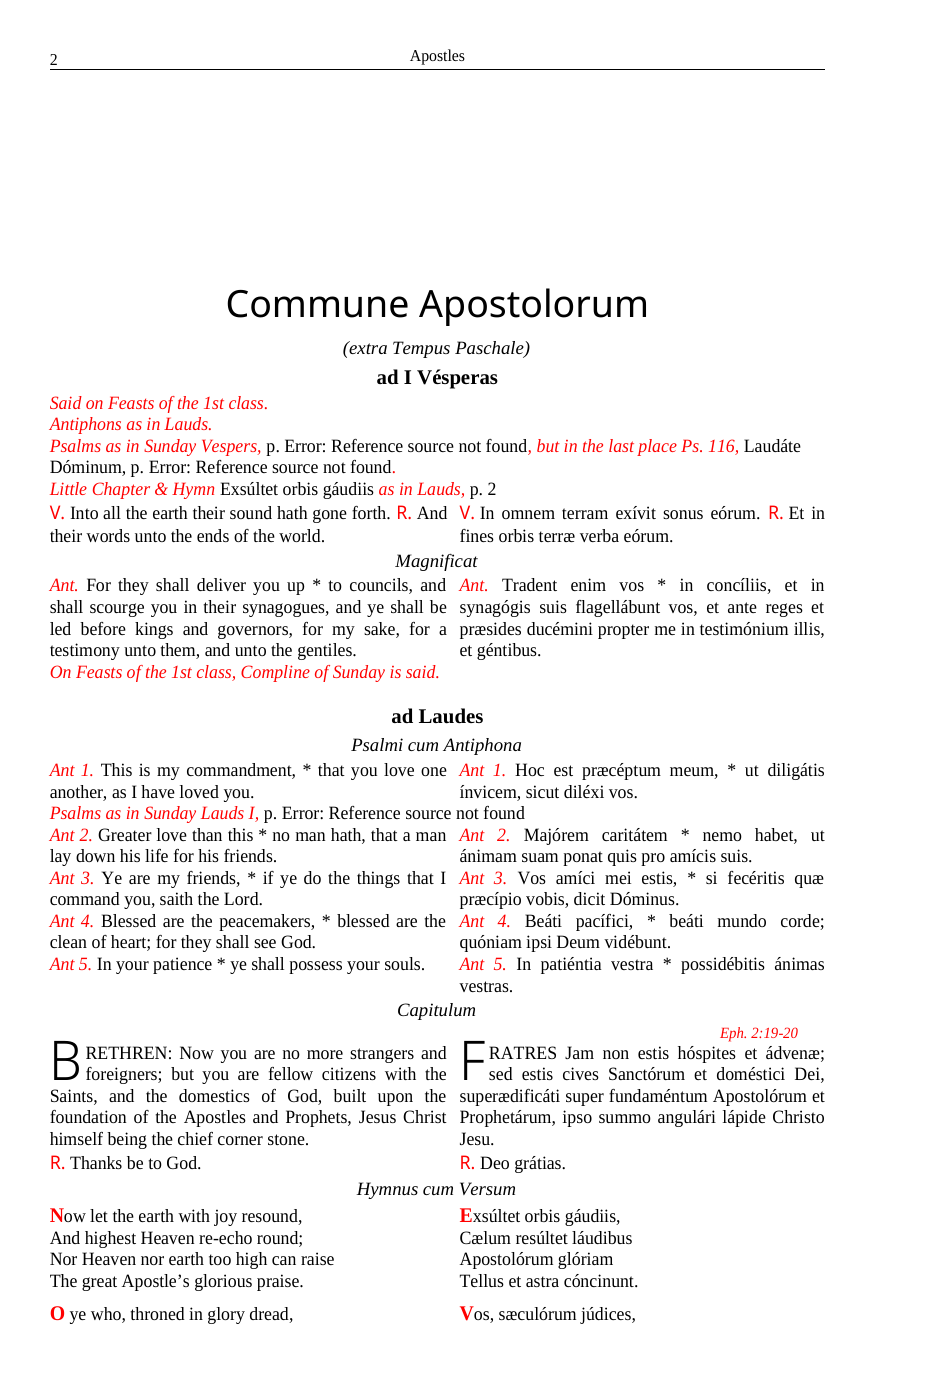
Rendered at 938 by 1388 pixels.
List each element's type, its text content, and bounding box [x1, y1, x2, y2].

text On Feasts of the 1st class, Compline of Sunday is said. [49, 661, 825, 682]
table_header BRETHREN: Now you are no more strangers and foreigners; but you are fellow citizens with the Saints, and the domestics of God, built upon the foundation of the Apostles and Prophets, Jesus Christ himself being the chief corner stone. R. Thanks be to God. [50, 1042, 453, 1175]
text (extra Tempus Paschale) [49, 337, 825, 359]
text Commune Apostolorum [49, 277, 825, 328]
table_header V. In omnem terram exívit sonus eórum. R. Et in fines orbis terræ verba eórum. [453, 500, 825, 547]
table_header Ant 2. Greater love than this * no man hath, that a man lay down his life for his friends. [50, 824, 453, 867]
table_cell [453, 1291, 825, 1301]
table_cell O ye who, throned in glory dread, [50, 1301, 453, 1325]
table_header Ant 2. Majórem caritátem * nemo habet, ut ánimam suam ponat quis pro amícis suis. [453, 824, 825, 867]
text Magnificat [49, 550, 825, 571]
table_cell Ant 4. Beáti pacífici, * beáti mundo corde; quóniam ipsi Deum vidébunt. [453, 910, 825, 953]
table_header V. Into all the earth their sound hath gone forth. R. And their words unto the ends of the world. [50, 500, 453, 547]
text Capitulum [49, 999, 825, 1021]
text Little Chapter & Hymn Exsúltet orbis gáudiis as in Lauds, p. [49, 478, 825, 499]
table_header Ant 1. Hoc est præcéptum meum, * ut diligátis ínvicem, sicut diléxi vos. [453, 759, 825, 802]
text Psalms as in Sunday Vespers, p. , but in the last place Ps. 116, Laudáte Dóminum, p. . [49, 435, 825, 478]
text ad Laudes [49, 704, 825, 728]
table_cell [50, 1291, 453, 1301]
table_cell Ant 3. Ye are my friends, * if ye do the things that I command you, saith the Lord. [50, 867, 453, 910]
text Psalmi cum Antiphona [49, 734, 825, 756]
text Eph. 2:19-20 [49, 1024, 825, 1042]
table_cell Ant 5. In patiéntia vestra * possidébitis ánimas vestras. [453, 953, 825, 996]
table_header Now let the earth with joy resound, And highest Heaven re-echo round; Nor Heaven nor earth too high can raise The great Apostle’s glorious praise. [50, 1203, 453, 1291]
table_cell Vos, sæculórum júdices, [453, 1301, 825, 1325]
table_header Ant. For they shall deliver you up * to councils, and shall scourge you in their synagogues, and ye shall be led before kings and governors, for my sake, for a testimony unto them, and unto the gentiles. [50, 574, 453, 661]
text ad I Vésperas [49, 365, 825, 389]
table_cell Ant 4. Blessed are the peacemakers, * blessed are the clean of heart; for they shall see God. [50, 910, 453, 953]
table_cell Ant 5. In your patience * ye shall possess your souls. [50, 953, 453, 996]
text Hymnus cum Versum [49, 1178, 825, 1199]
table_cell Ant 3. Vos amíci mei estis, * si fecéritis quæ præcípio vobis, dicit Dóminus. [453, 867, 825, 910]
table_header Ant 1. This is my commandment, * that you love one another, as I have loved you. [50, 759, 453, 802]
text Psalms as in Sunday Lauds I, p. [49, 802, 825, 824]
text Antiphons as in Lauds. [49, 413, 825, 435]
table_header Ant. Tradent enim vos * in concíliis, et in synagógis suis flagellábunt vos, et ante reges et præsides ducémini propter me in testimónium illis, et géntibus. [453, 574, 825, 661]
table_header Exsúltet orbis gáudiis, Cælum resúltet láudibus Apostolórum glóriam Tellus et astra cóncinunt. [453, 1203, 825, 1291]
table_header FRATRES Jam non estis hóspites et ádvenæ; sed estis cives Sanctórum et doméstici Dei, superædificáti super fundaméntum Apostolórum et Prophetárum, ipso summo angulári lápide Christo Jesu. R. Deo grátias. [453, 1042, 825, 1175]
text Said on Feasts of the 1st class. [49, 392, 825, 413]
